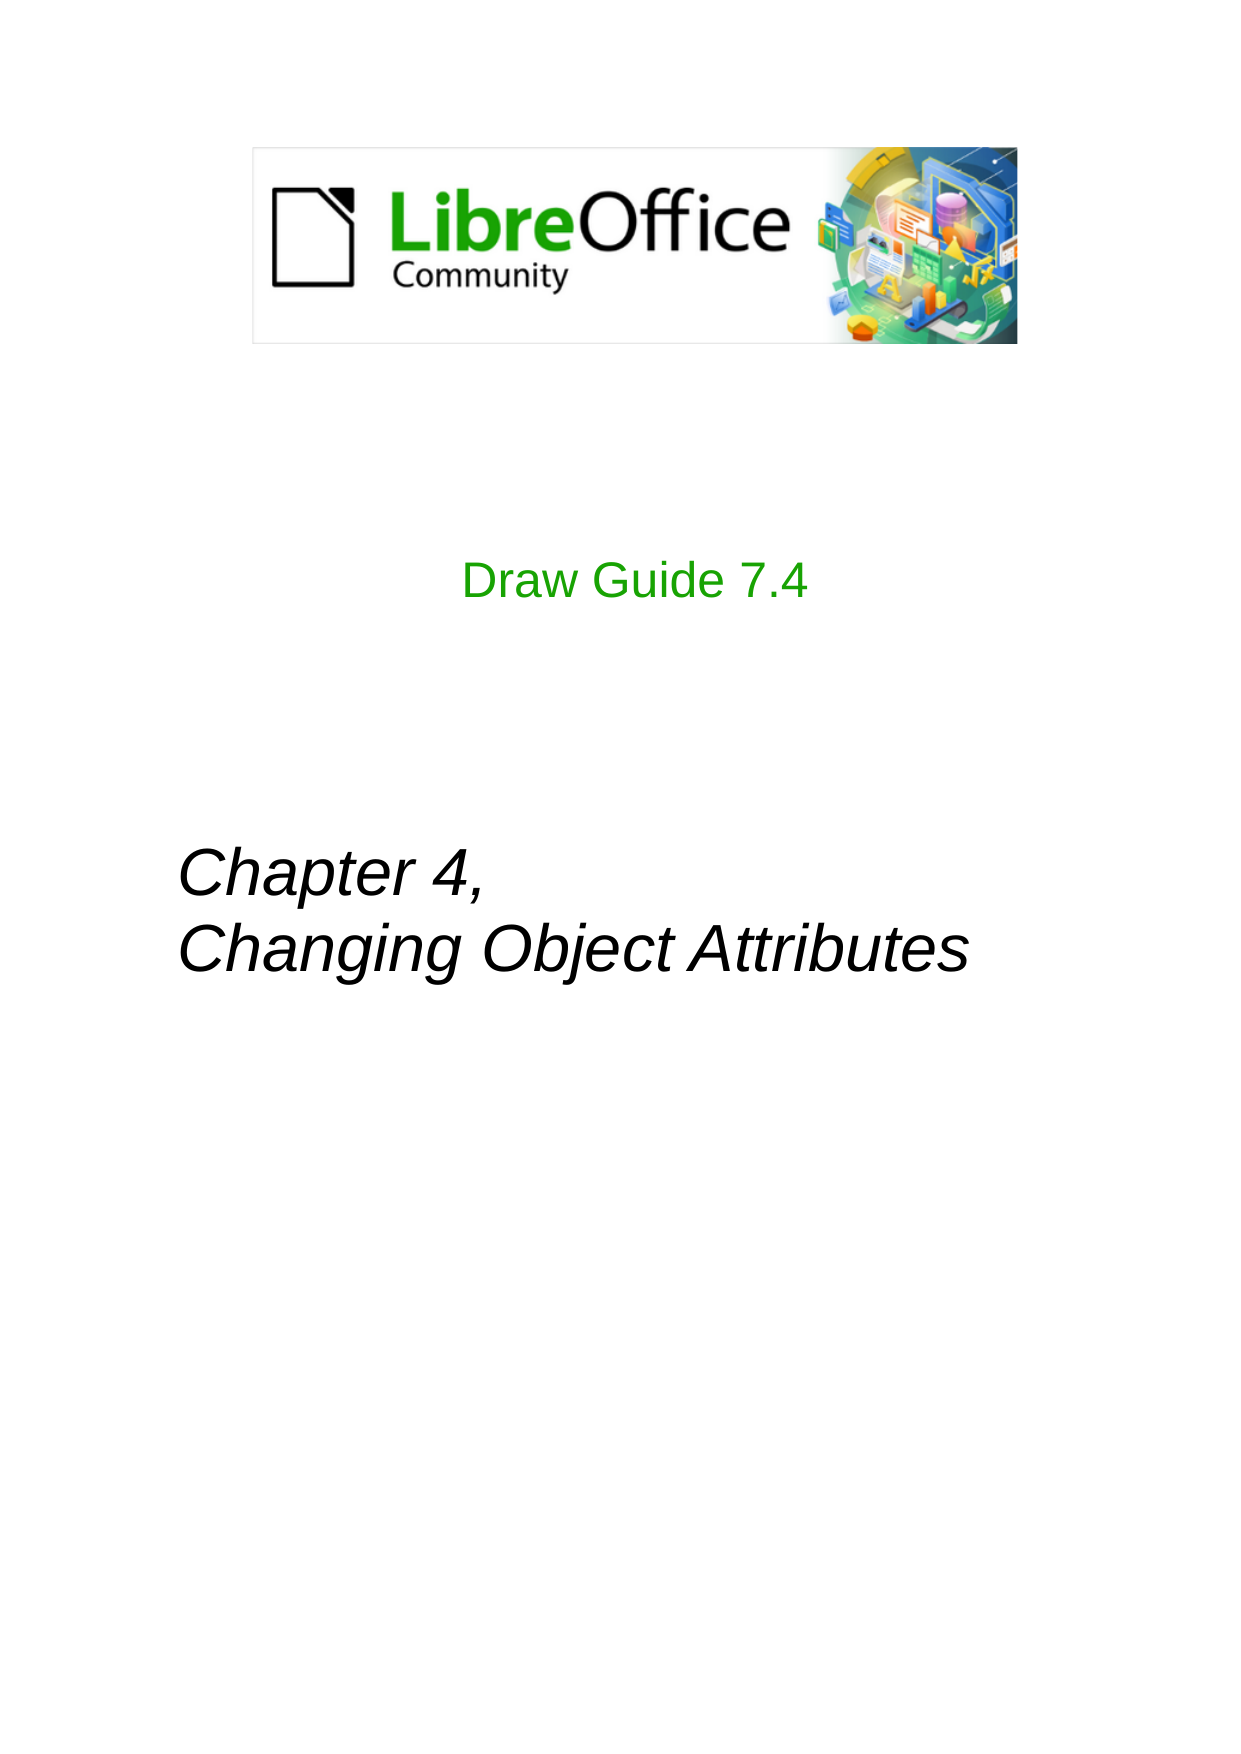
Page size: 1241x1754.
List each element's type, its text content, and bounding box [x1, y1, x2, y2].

picture [252, 147, 1018, 344]
text Draw Guide 7.4 [177, 550, 1093, 608]
title Chapter 4, Changing Object Attributes [177, 833, 1093, 986]
